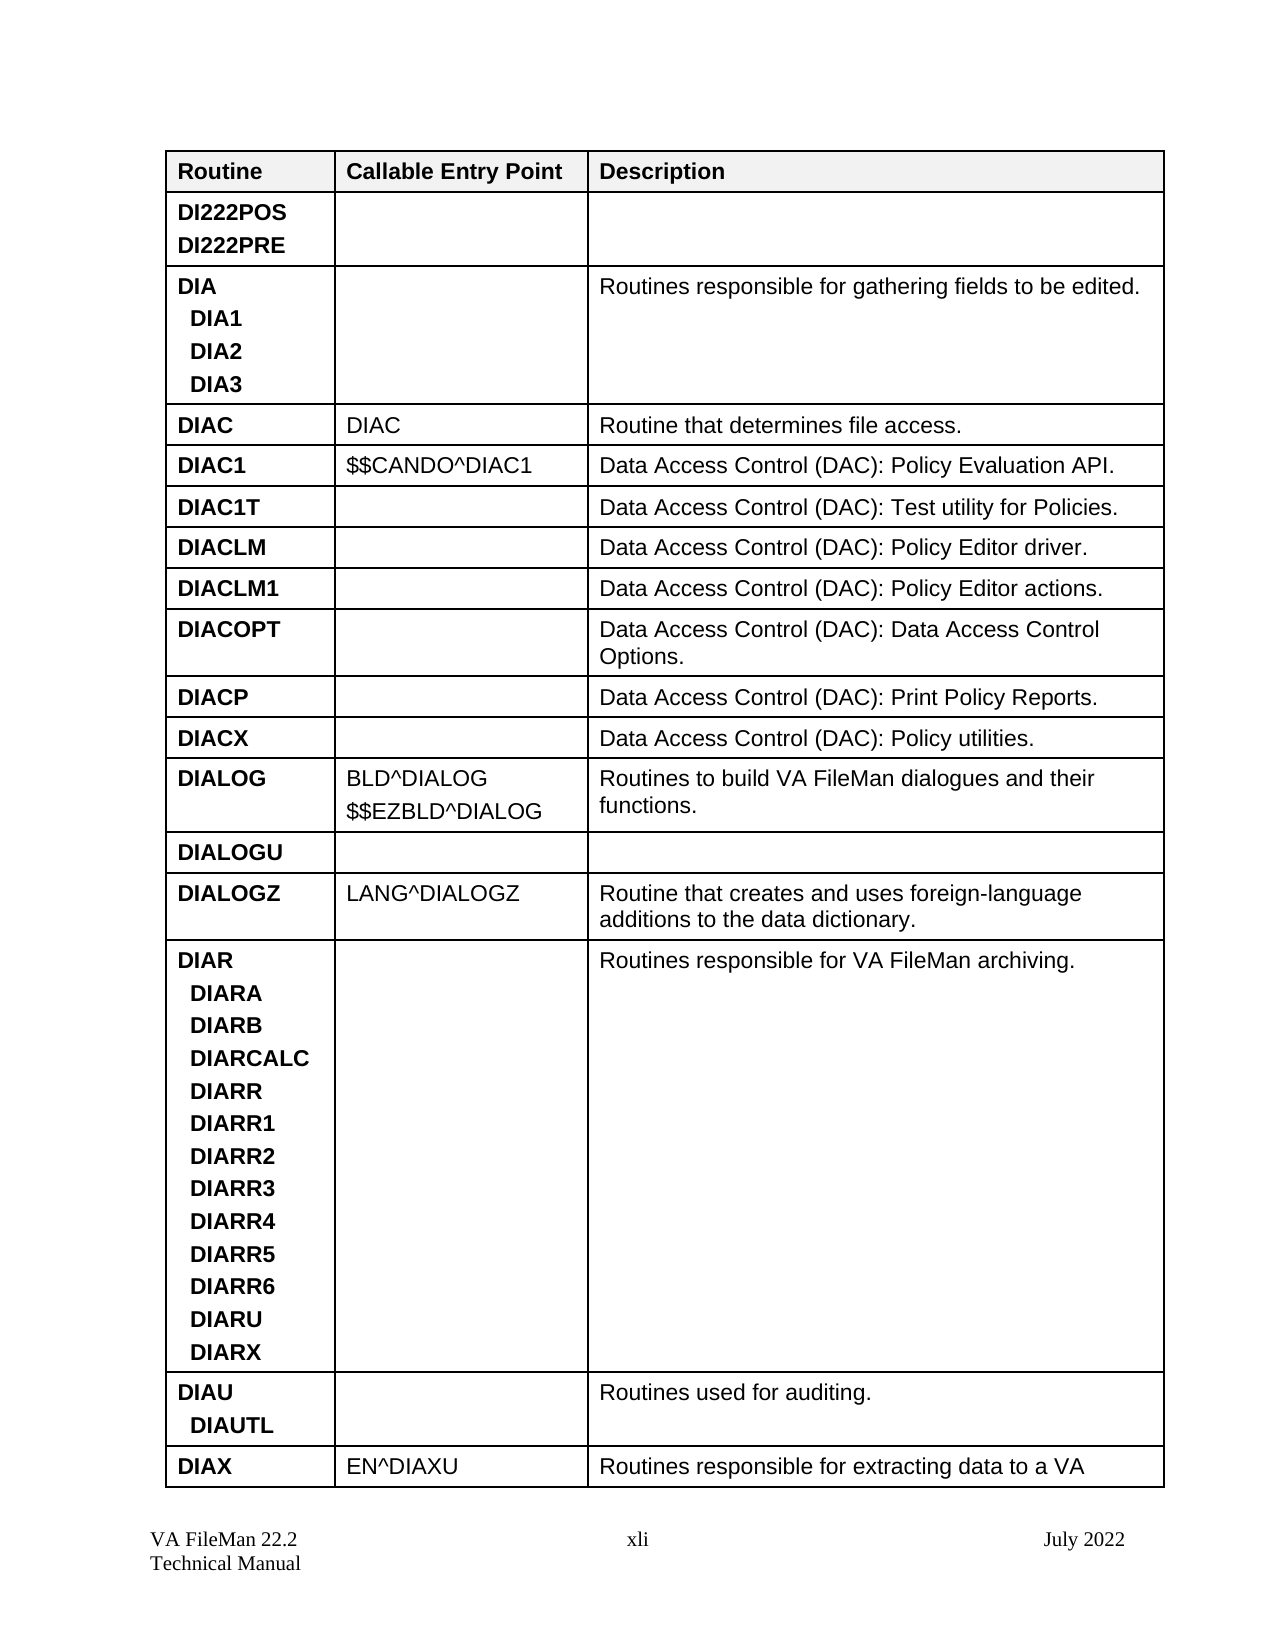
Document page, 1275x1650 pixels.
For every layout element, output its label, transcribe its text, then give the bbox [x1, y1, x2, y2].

table_cell Data Access Control (DAC): Policy utilities. [589, 718, 1163, 757]
table_cell DI222POS DI222PRE [167, 193, 334, 264]
table_cell $$CANDO^DIAC1 [336, 446, 587, 485]
table_header Callable Entry Point [336, 152, 587, 191]
table_cell LANG^DIALOGZ [336, 874, 587, 939]
table_cell Routine that determines file access. [589, 405, 1163, 444]
table_cell [336, 528, 587, 567]
table_cell Data Access Control (DAC): Data Access Control Options. [589, 610, 1163, 675]
table_cell BLD^DIALOG $$EZBLD^DIALOG [336, 759, 587, 831]
table_cell DIACP [167, 677, 334, 716]
table_cell Data Access Control (DAC): Policy Editor driver. [589, 528, 1163, 567]
table_cell Routines responsible for extracting data to a VA [589, 1447, 1163, 1486]
table_cell DIACOPT [167, 610, 334, 675]
table_cell [336, 941, 587, 1371]
table_cell [336, 677, 587, 716]
table_cell DIALOG [167, 759, 334, 831]
table_cell [336, 718, 587, 757]
table_cell DIAC1 [167, 446, 334, 485]
table_cell [336, 610, 587, 675]
table_cell Data Access Control (DAC): Test utility for Policies. [589, 487, 1163, 526]
table_cell DIAC1T [167, 487, 334, 526]
table_cell DIA DIA1 DIA2 DIA3 [167, 267, 334, 403]
table_cell DIACLM1 [167, 569, 334, 608]
table_cell DIAU DIAUTL [167, 1373, 334, 1444]
table_cell Routine that creates and uses foreign-language additions to the data dictionary. [589, 874, 1163, 939]
table_cell [336, 569, 587, 608]
table_cell [336, 487, 587, 526]
table_cell Routines responsible for gathering fields to be edited. [589, 267, 1163, 403]
table_cell EN^DIAXU [336, 1447, 587, 1486]
table_cell Routines responsible for VA FileMan archiving. [589, 941, 1163, 1371]
table_cell Routines to build VA FileMan dialogues and their functions. [589, 759, 1163, 831]
table_cell [336, 833, 587, 872]
table_cell [589, 833, 1163, 872]
table_header Routine [167, 152, 334, 191]
table_cell DIAR DIARA DIARB DIARCALC DIARR DIARR1 DIARR2 DIARR3 DIARR4 DIARR5 DIARR6 DIARU DIARX [167, 941, 334, 1371]
table_cell DIACLM [167, 528, 334, 567]
table_cell DIAX [167, 1447, 334, 1486]
table_cell Routines used for auditing. [589, 1373, 1163, 1444]
table_cell Data Access Control (DAC): Policy Evaluation API. [589, 446, 1163, 485]
table_cell [589, 193, 1163, 264]
table_cell DIAC [167, 405, 334, 444]
table_cell Data Access Control (DAC): Print Policy Reports. [589, 677, 1163, 716]
table_cell DIALOGU [167, 833, 334, 872]
table_cell DIACX [167, 718, 334, 757]
table_cell DIALOGZ [167, 874, 334, 939]
table_cell [336, 193, 587, 264]
table_cell DIAC [336, 405, 587, 444]
table_cell [336, 1373, 587, 1444]
table_cell Data Access Control (DAC): Policy Editor actions. [589, 569, 1163, 608]
table_cell [336, 267, 587, 403]
table_header Description [589, 152, 1163, 191]
